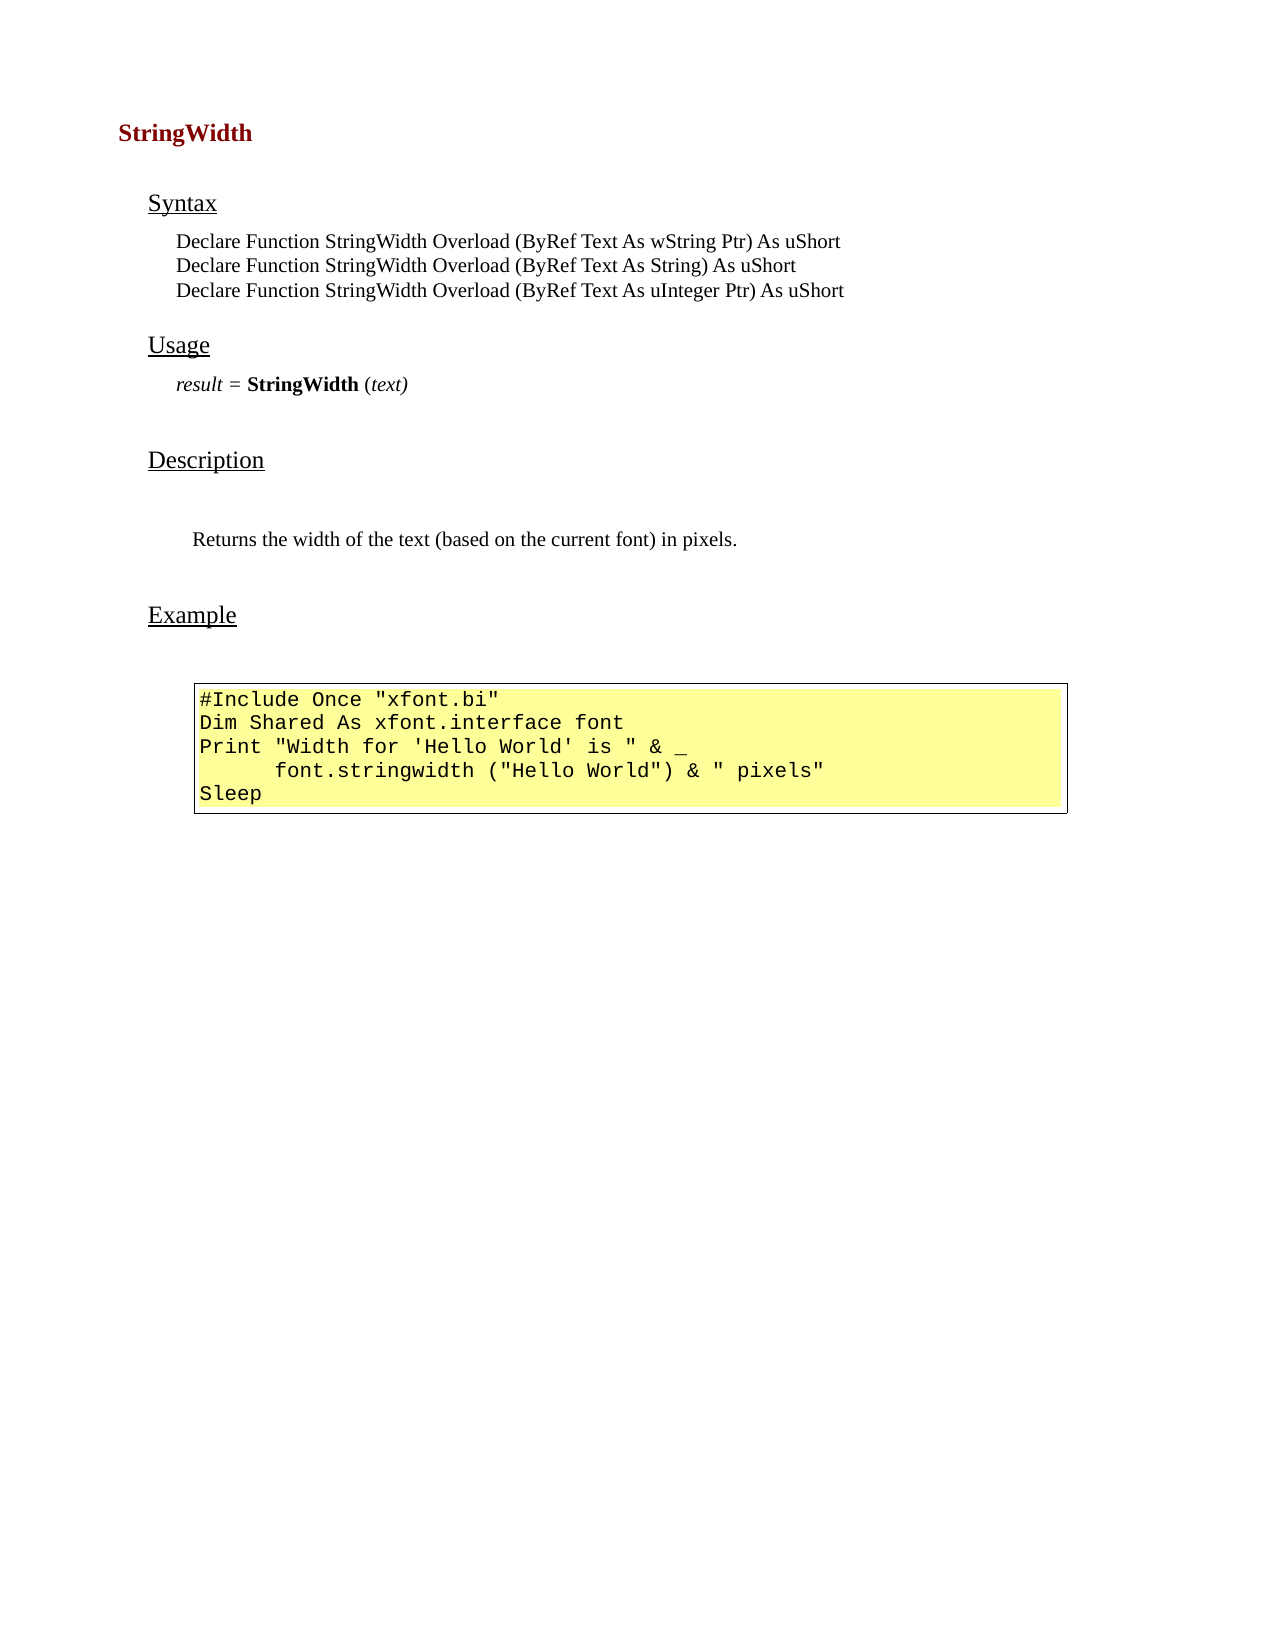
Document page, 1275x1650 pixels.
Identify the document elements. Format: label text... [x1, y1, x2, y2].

text Returns the width of the text (based on the current font) in pixels. [118, 527, 1157, 551]
text Declare Function StringWidth Overload (ByRef Text As String) As uShort [176, 253, 1157, 277]
text Description [148, 445, 1157, 473]
text Usage [148, 330, 1157, 359]
text StringWidth [118, 118, 1157, 147]
text Example [148, 600, 1157, 629]
text Syntax [148, 188, 1157, 217]
text Declare Function StringWidth Overload (ByRef Text As wString Ptr) As uShort [176, 229, 1157, 253]
text Declare Function StringWidth Overload (ByRef Text As uInteger Ptr) As uShort [176, 277, 1157, 302]
text result = StringWidth (text) [176, 372, 1157, 396]
table_header #Include Once "xfont.bi" Dim Shared As xfont.interface font Print "Width for 'Hello World' is " & _ font.stringwidth ("Hello World") & " pixels" Sleep [195, 684, 1067, 813]
